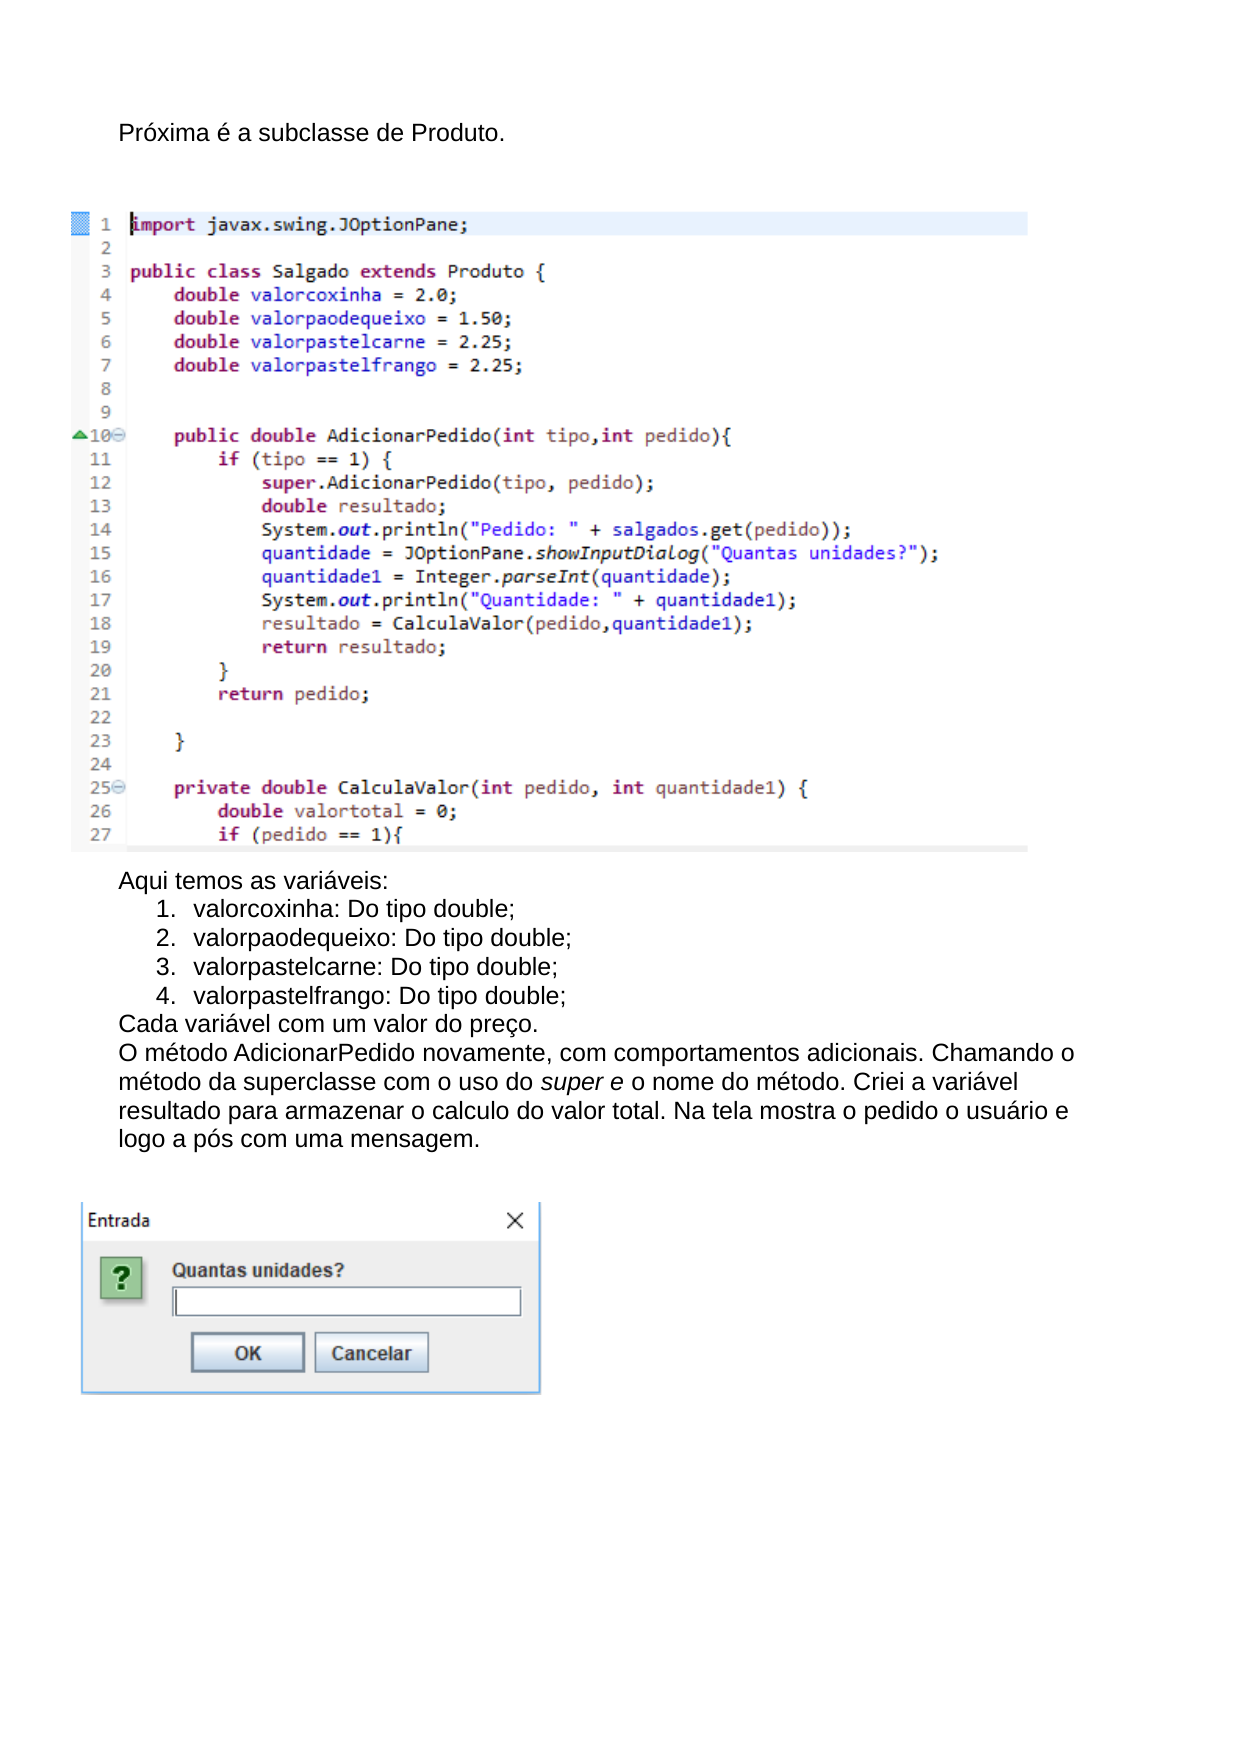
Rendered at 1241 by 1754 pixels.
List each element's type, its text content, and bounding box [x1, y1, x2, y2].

picture [80, 1202, 542, 1395]
list valorpaodequeixo: Do tipo double; [156, 923, 1122, 952]
text Próxima é a subclasse de Produto. [118, 118, 1122, 147]
text Aqui temos as variáveis: [118, 866, 1122, 894]
text O método AdicionarPedido novamente, com comportamentos adicionais. Chamando o método da superclasse com o uso do super e o nome do método. Criei a variável resultado para armazenar o calculo do valor total. Na tela mostra o pedido o usuário e logo a pós com uma mensagem. [118, 1038, 1122, 1153]
picture [71, 209, 1028, 852]
list valorpastelfrango: Do tipo double; [156, 981, 1122, 1009]
text Cada variável com um valor do preço. [118, 1009, 1122, 1038]
list valorcoxinha: Do tipo double; [156, 894, 1122, 923]
list valorpastelcarne: Do tipo double; [156, 952, 1122, 981]
